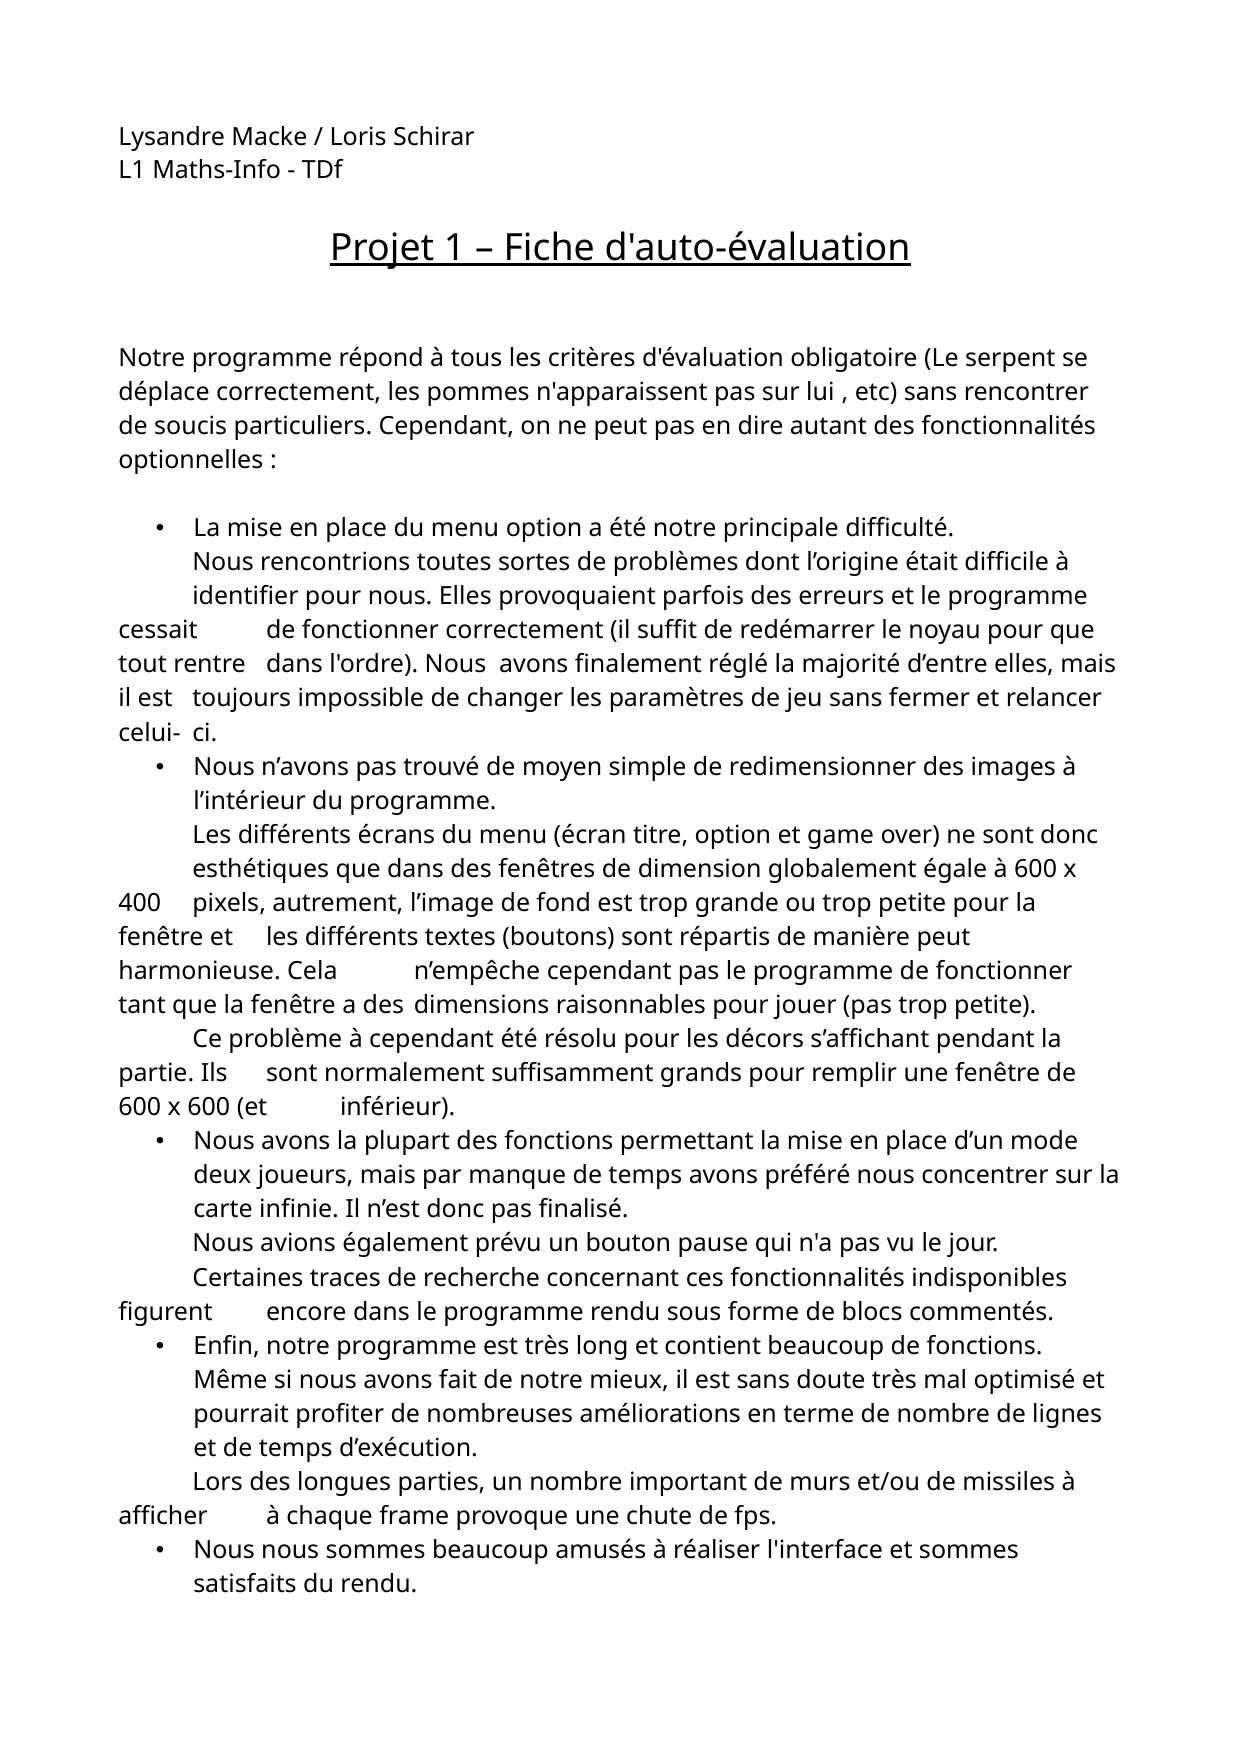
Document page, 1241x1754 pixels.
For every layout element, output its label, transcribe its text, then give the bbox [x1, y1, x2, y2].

list Nous nous sommes beaucoup amusés à réaliser l'interface et sommes satisfaits du rendu. [156, 1532, 1122, 1600]
text Certaines traces de recherche concernant ces fonctionnalités indisponibles figurent encore dans le programme rendu sous forme de blocs commentés. [118, 1259, 1122, 1327]
text Notre programme répond à tous les critères d'évaluation obligatoire (Le serpent se déplace correctement, les pommes n'apparaissent pas sur lui , etc) sans rencontrer de soucis particuliers. Cependant, on ne peut pas en dire autant des fonctionnalités optionnelles : [118, 339, 1122, 476]
text Projet 1 – Fiche d'auto-évaluation [118, 220, 1122, 271]
list La mise en place du menu option a été notre principale difficulté. [156, 510, 1122, 544]
text Nous avions également prévu un bouton pause qui n'a pas vu le jour. [118, 1225, 1122, 1259]
list Enfin, notre programme est très long et contient beaucoup de fonctions. Même si nous avons fait de notre mieux, il est sans doute très mal optimisé et pourrait profiter de nombreuses améliorations en terme de nombre de lignes et de temps d’exécution. [156, 1327, 1122, 1463]
list Nous n’avons pas trouvé de moyen simple de redimensionner des images à l’intérieur du programme. [156, 748, 1122, 816]
text Nous rencontrions toutes sortes de problèmes dont l’origine était difficile à identifier pour nous. Elles provoquaient parfois des erreurs et le programme cessait de fonctionner correctement (il suffit de redémarrer le noyau pour que tout rentre dans l'ordre). Nous avons finalement réglé la majorité d’entre elles, mais il est toujours impossible de changer les paramètres de jeu sans fermer et relancer celui- ci. [118, 544, 1122, 748]
text Lors des longues parties, un nombre important de murs et/ou de missiles à afficher à chaque frame provoque une chute de fps. [118, 1463, 1122, 1532]
text Lysandre Macke / Loris Schirar [118, 118, 1122, 152]
text Les différents écrans du menu (écran titre, option et game over) ne sont donc esthétiques que dans des fenêtres de dimension globalement égale à 600 x 400 pixels, autrement, l’image de fond est trop grande ou trop petite pour la fenêtre et les différents textes (boutons) sont répartis de manière peut harmonieuse. Cela n’empêche cependant pas le programme de fonctionner tant que la fenêtre a des dimensions raisonnables pour jouer (pas trop petite). [118, 816, 1122, 1021]
text L1 Maths-Info - TDf [118, 152, 1122, 186]
text Ce problème à cependant été résolu pour les décors s’affichant pendant la partie. Ils sont normalement suffisamment grands pour remplir une fenêtre de 600 x 600 (et inférieur). [118, 1021, 1122, 1123]
list Nous avons la plupart des fonctions permettant la mise en place d’un mode deux joueurs, mais par manque de temps avons préféré nous concentrer sur la carte infinie. Il n’est donc pas finalisé. [156, 1123, 1122, 1225]
